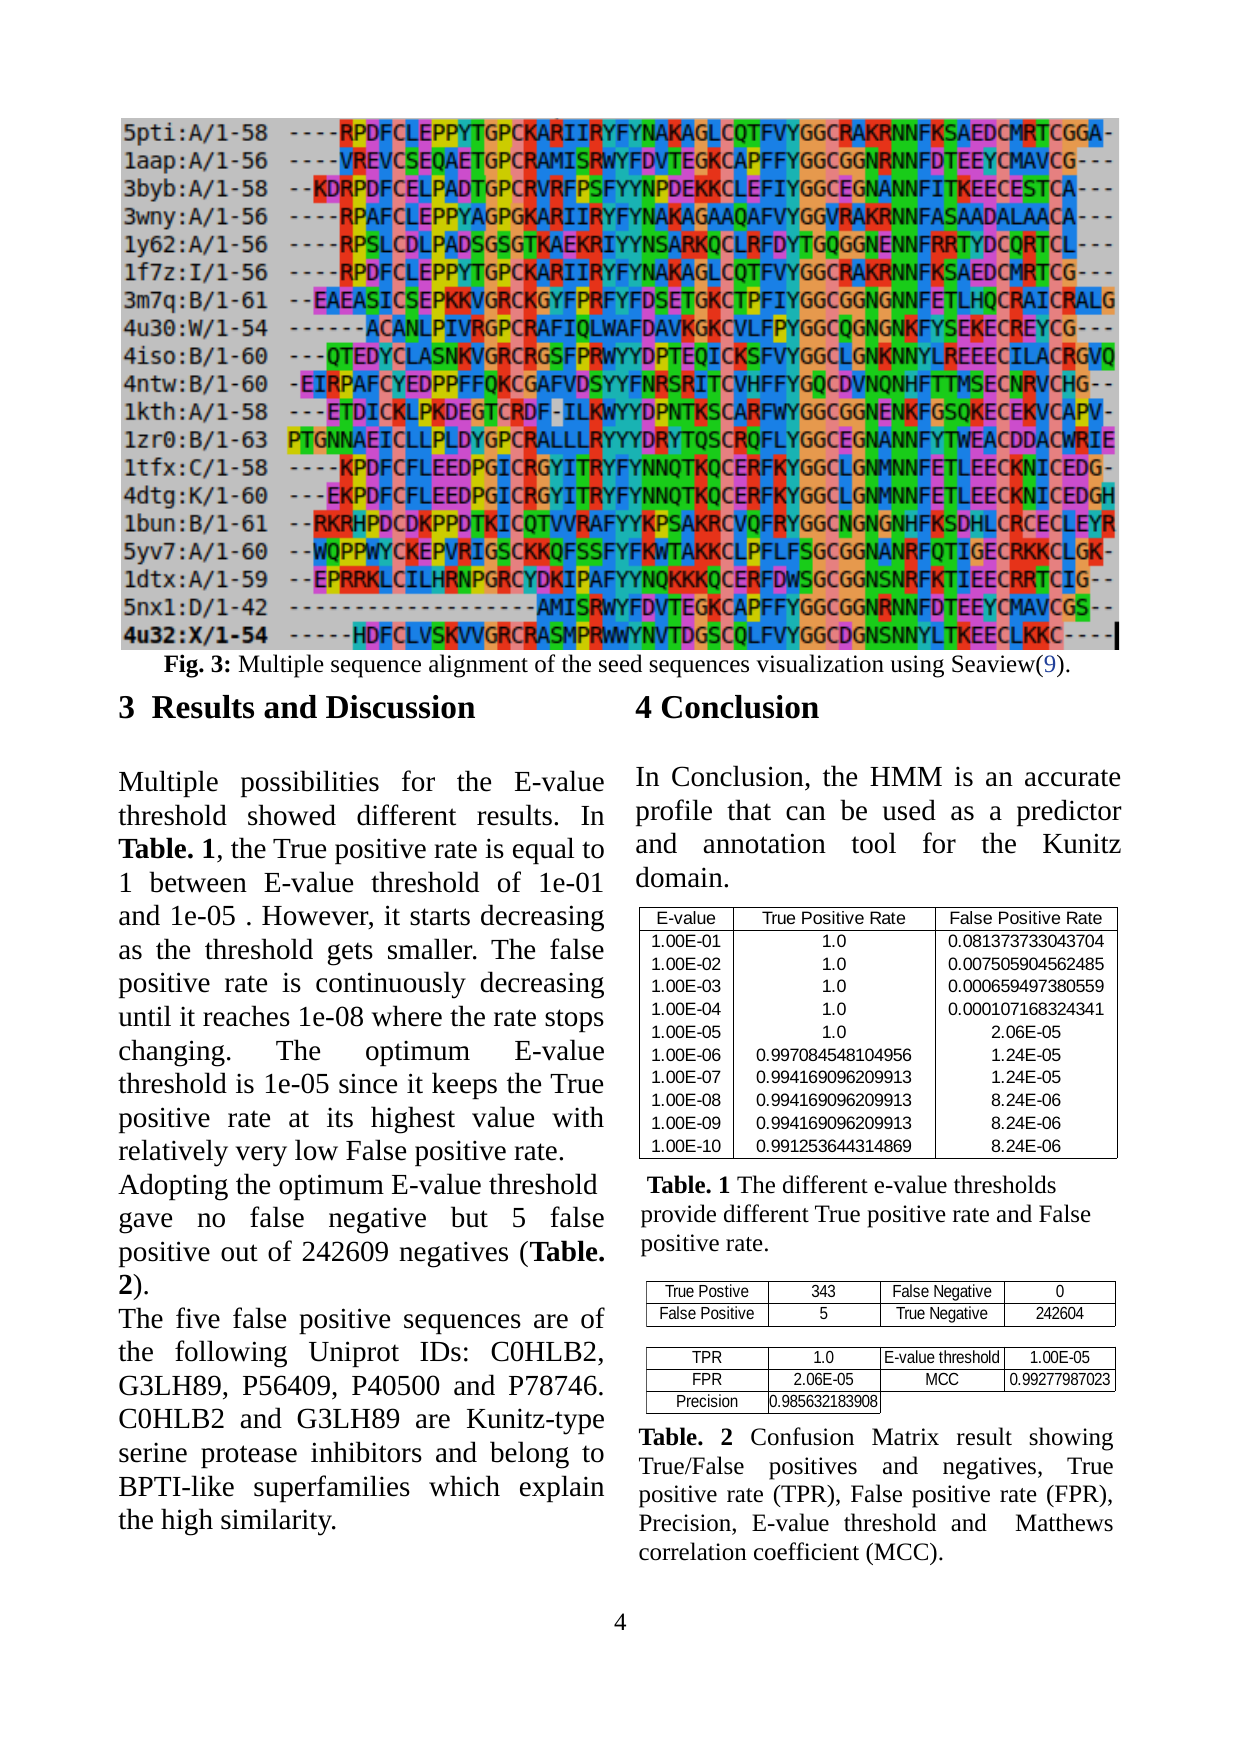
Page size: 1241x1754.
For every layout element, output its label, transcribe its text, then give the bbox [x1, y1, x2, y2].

picture [121, 118, 1120, 650]
text 4 Conclusion [635, 688, 1122, 726]
text The five false positive sequences are of the following Uniprot IDs: C0HLB2, G3LH89, P56409, P40500 and P78746. C0HLB2 and G3LH89 are Kunitz-type serine protease inhibitors and belong to BPTI-like superfamilies which explain the high similarity. [118, 1301, 605, 1536]
text Multiple possibilities for the E-value threshold showed different results. In Table. 1, the True positive rate is equal to 1 between E-value threshold of 1e-01 and 1e-05 . However, it starts decreasing as the threshold gets smaller. The false positive rate is continuously decreasing until it reaches 1e-08 where the rate stops changing. The optimum E-value threshold is 1e-05 since it keeps the True positive rate at its highest value with relatively very low False positive rate. [118, 764, 605, 1167]
text In Conclusion, the HMM is an accurate profile that can be used as a predictor and annotation tool for the Kunitz domain. [635, 759, 1122, 894]
text Adopting the optimum E-value threshold [118, 1167, 605, 1200]
text gave no false negative but 5 false positive out of 242609 negatives (Table. 2). [118, 1200, 605, 1301]
text 3 Results and Discussion [118, 688, 605, 726]
